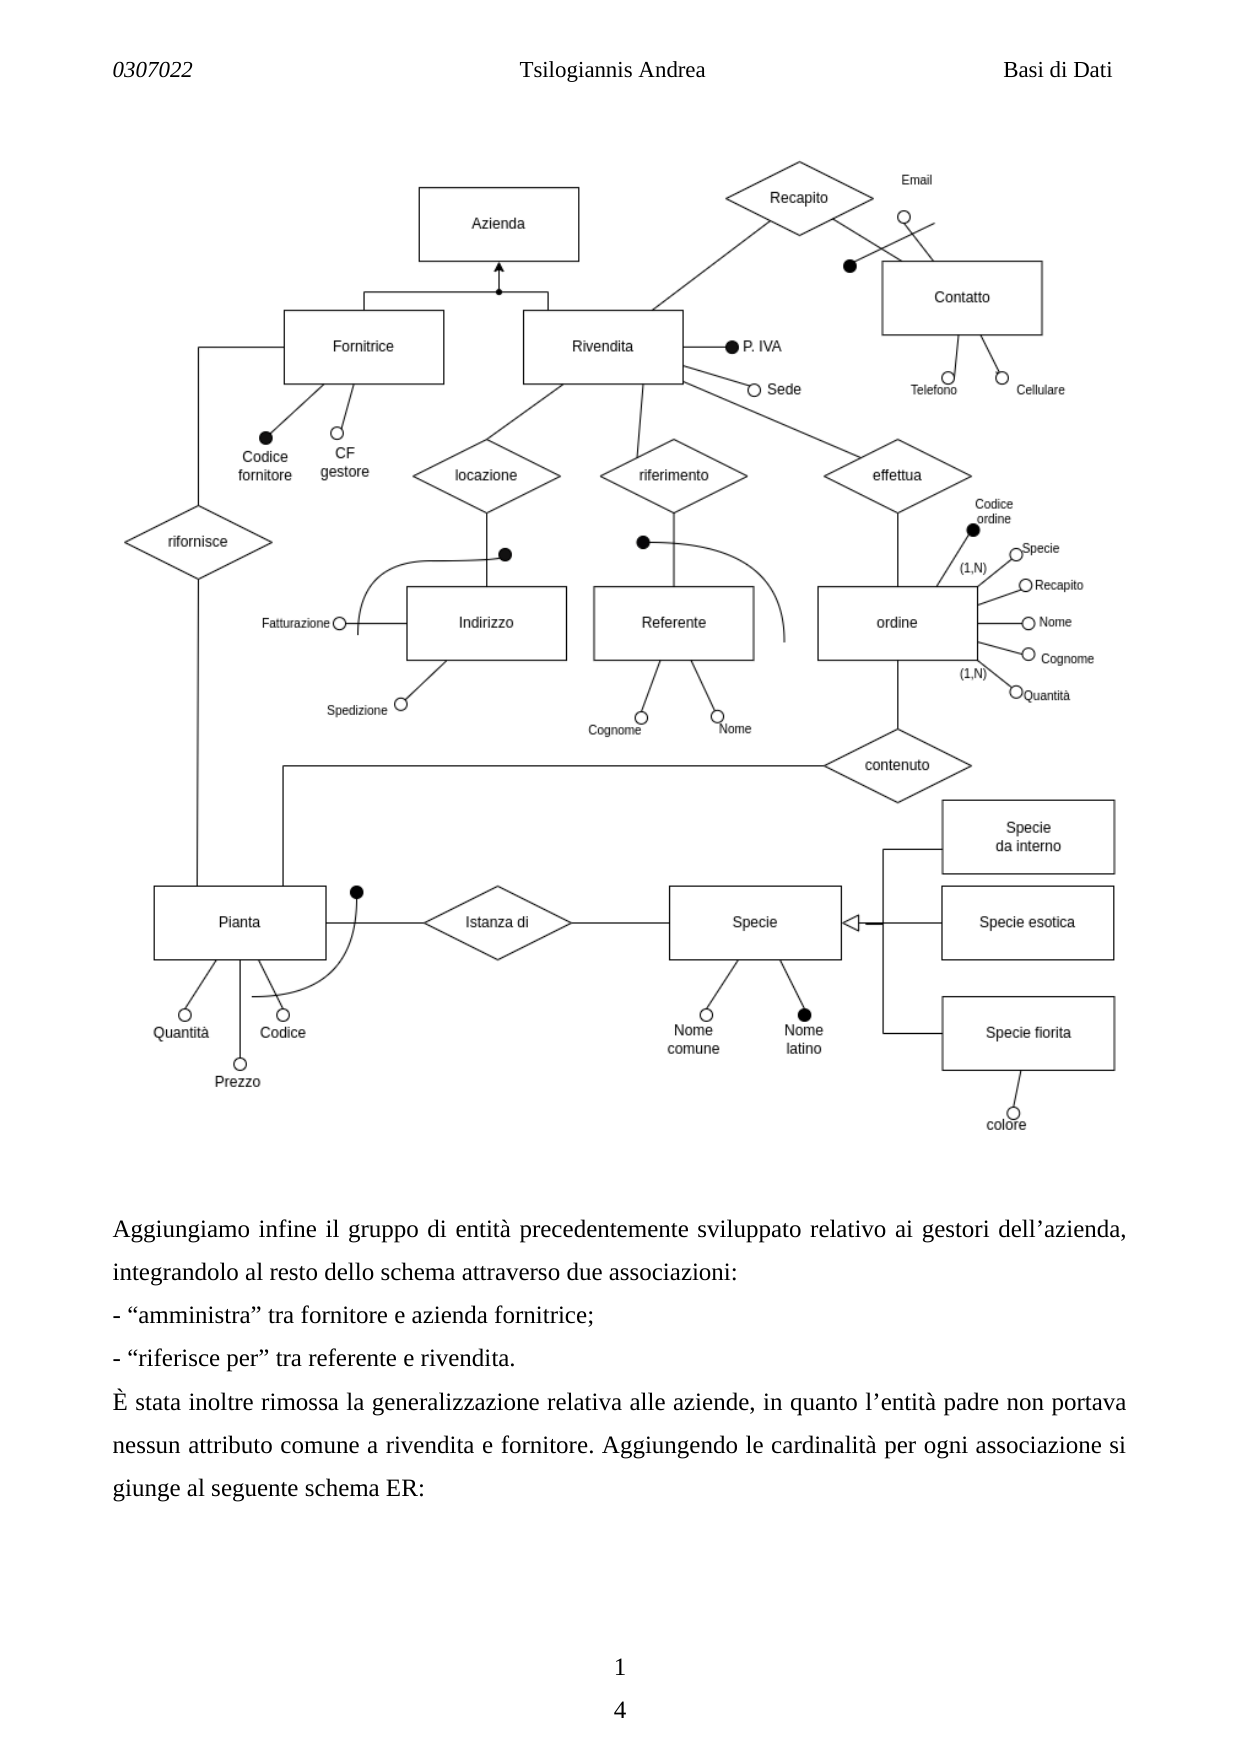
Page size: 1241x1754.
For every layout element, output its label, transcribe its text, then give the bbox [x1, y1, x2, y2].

picture [112, 150, 1128, 1157]
text È stata inoltre rimossa la generalizzazione relativa alle aziende, in quanto l’entità padre non portava nessun attributo comune a rivendita e fornitore. Aggiungendo le cardinalità per ogni associazione si giunge al seguente schema ER: [112, 1387, 1128, 1502]
text Aggiungiamo infine il gruppo di entità precedentemente sviluppato relativo ai gestori dell’azienda, integrandolo al resto dello schema attraverso due associazioni: [112, 1214, 1128, 1286]
text - “riferisce per” tra referente e rivendita. [112, 1343, 1128, 1372]
text - “amministra” tra fornitore e azienda fornitrice; [112, 1300, 1128, 1329]
